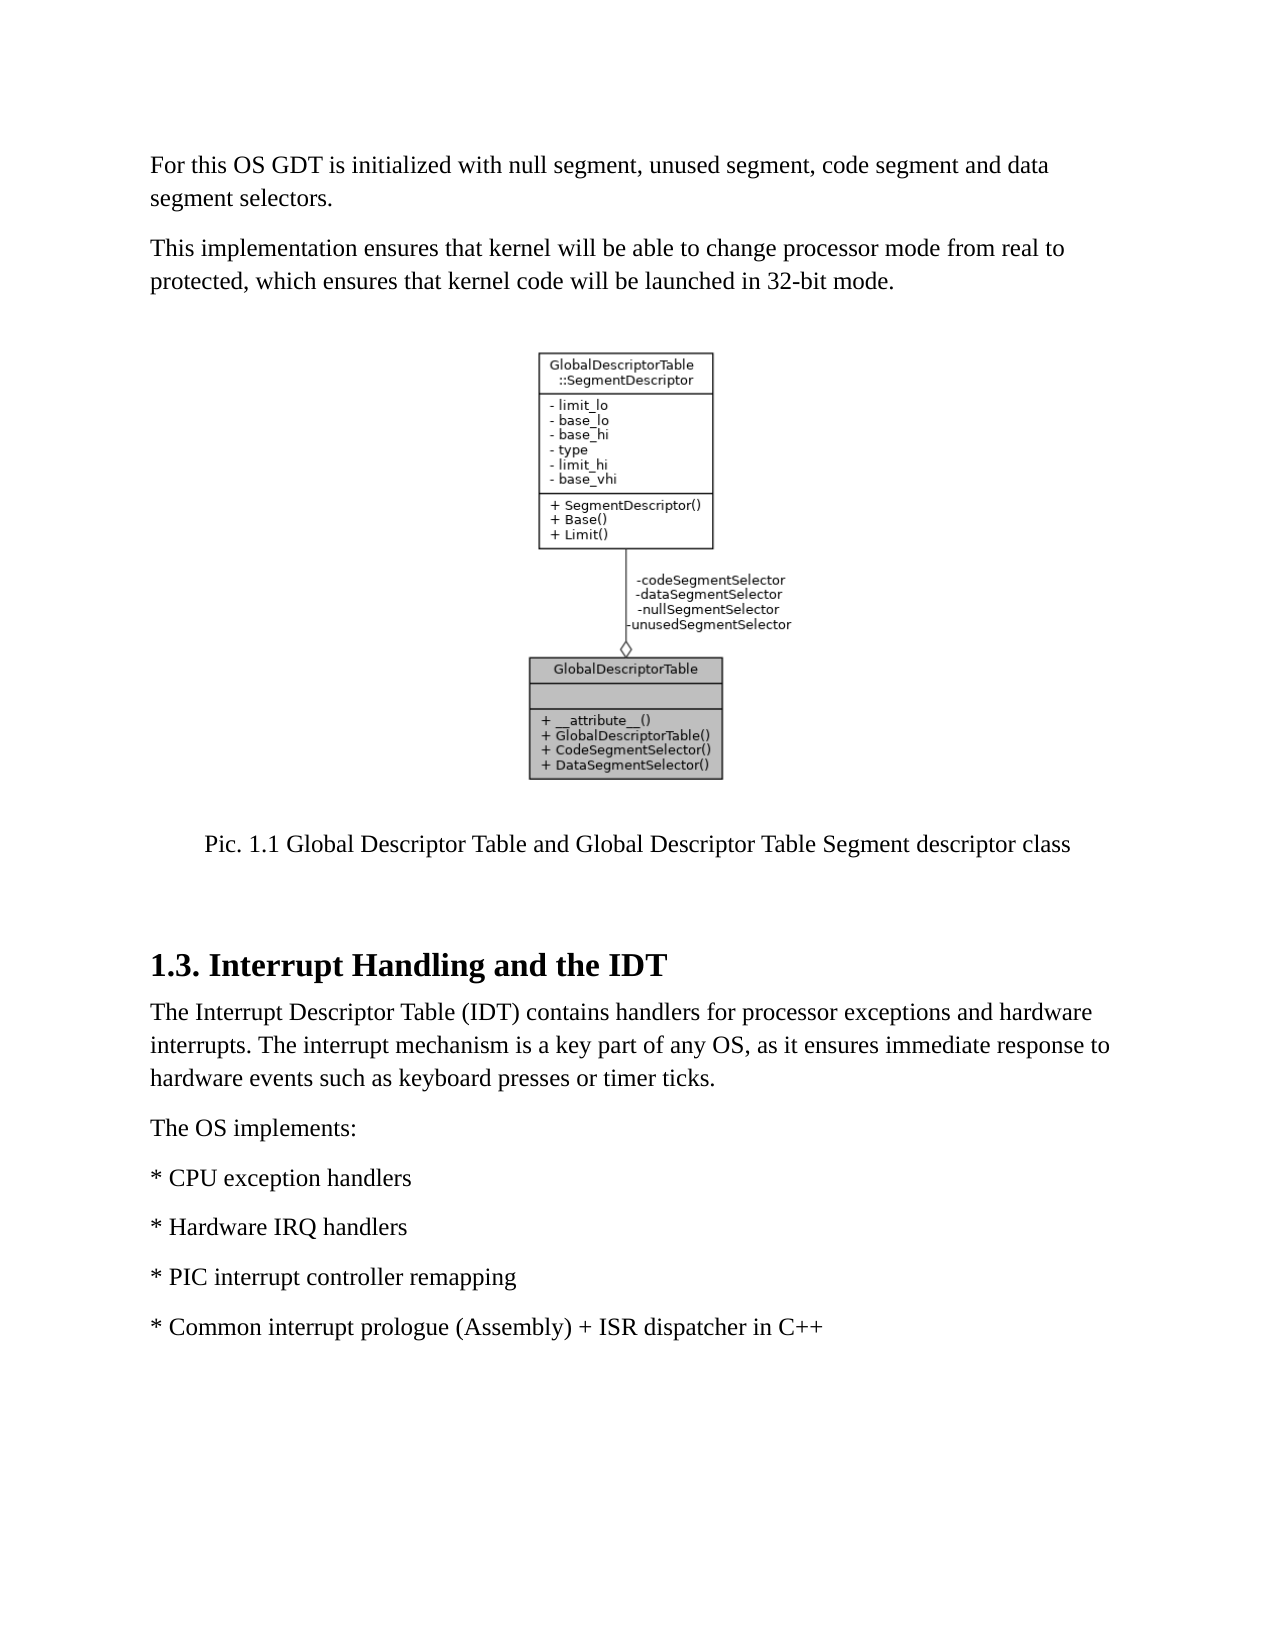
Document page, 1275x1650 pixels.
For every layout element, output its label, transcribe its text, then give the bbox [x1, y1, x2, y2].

text The OS implements: [150, 1113, 1125, 1142]
text * Hardware IRQ handlers [150, 1212, 1125, 1241]
text * Common interrupt prologue (Assembly) + ISR dispatcher in C++ [150, 1312, 1125, 1340]
text This implementation ensures that kernel will be able to change processor mode from real to protected, which ensures that kernel code will be launched in 32-bit mode. [150, 233, 1125, 294]
text * CPU exception handlers [150, 1163, 1125, 1191]
text For this OS GDT is initialized with null segment, unused segment, code segment and data segment selectors. [150, 150, 1125, 212]
text * PIC interrupt controller remapping [150, 1262, 1125, 1291]
subtitle 1.3. Interrupt Handling and the IDT [150, 945, 1125, 983]
text Pic. 1.1 Global Descriptor Table and Global Descriptor Table Segment descriptor class [150, 829, 1125, 857]
text The Interrupt Descriptor Table (IDT) contains handlers for processor exceptions and hardware interrupts. The interrupt mechanism is a key part of any OS, as it ensures immediate response to hardware events such as keyboard presses or timer ticks. [150, 997, 1125, 1092]
